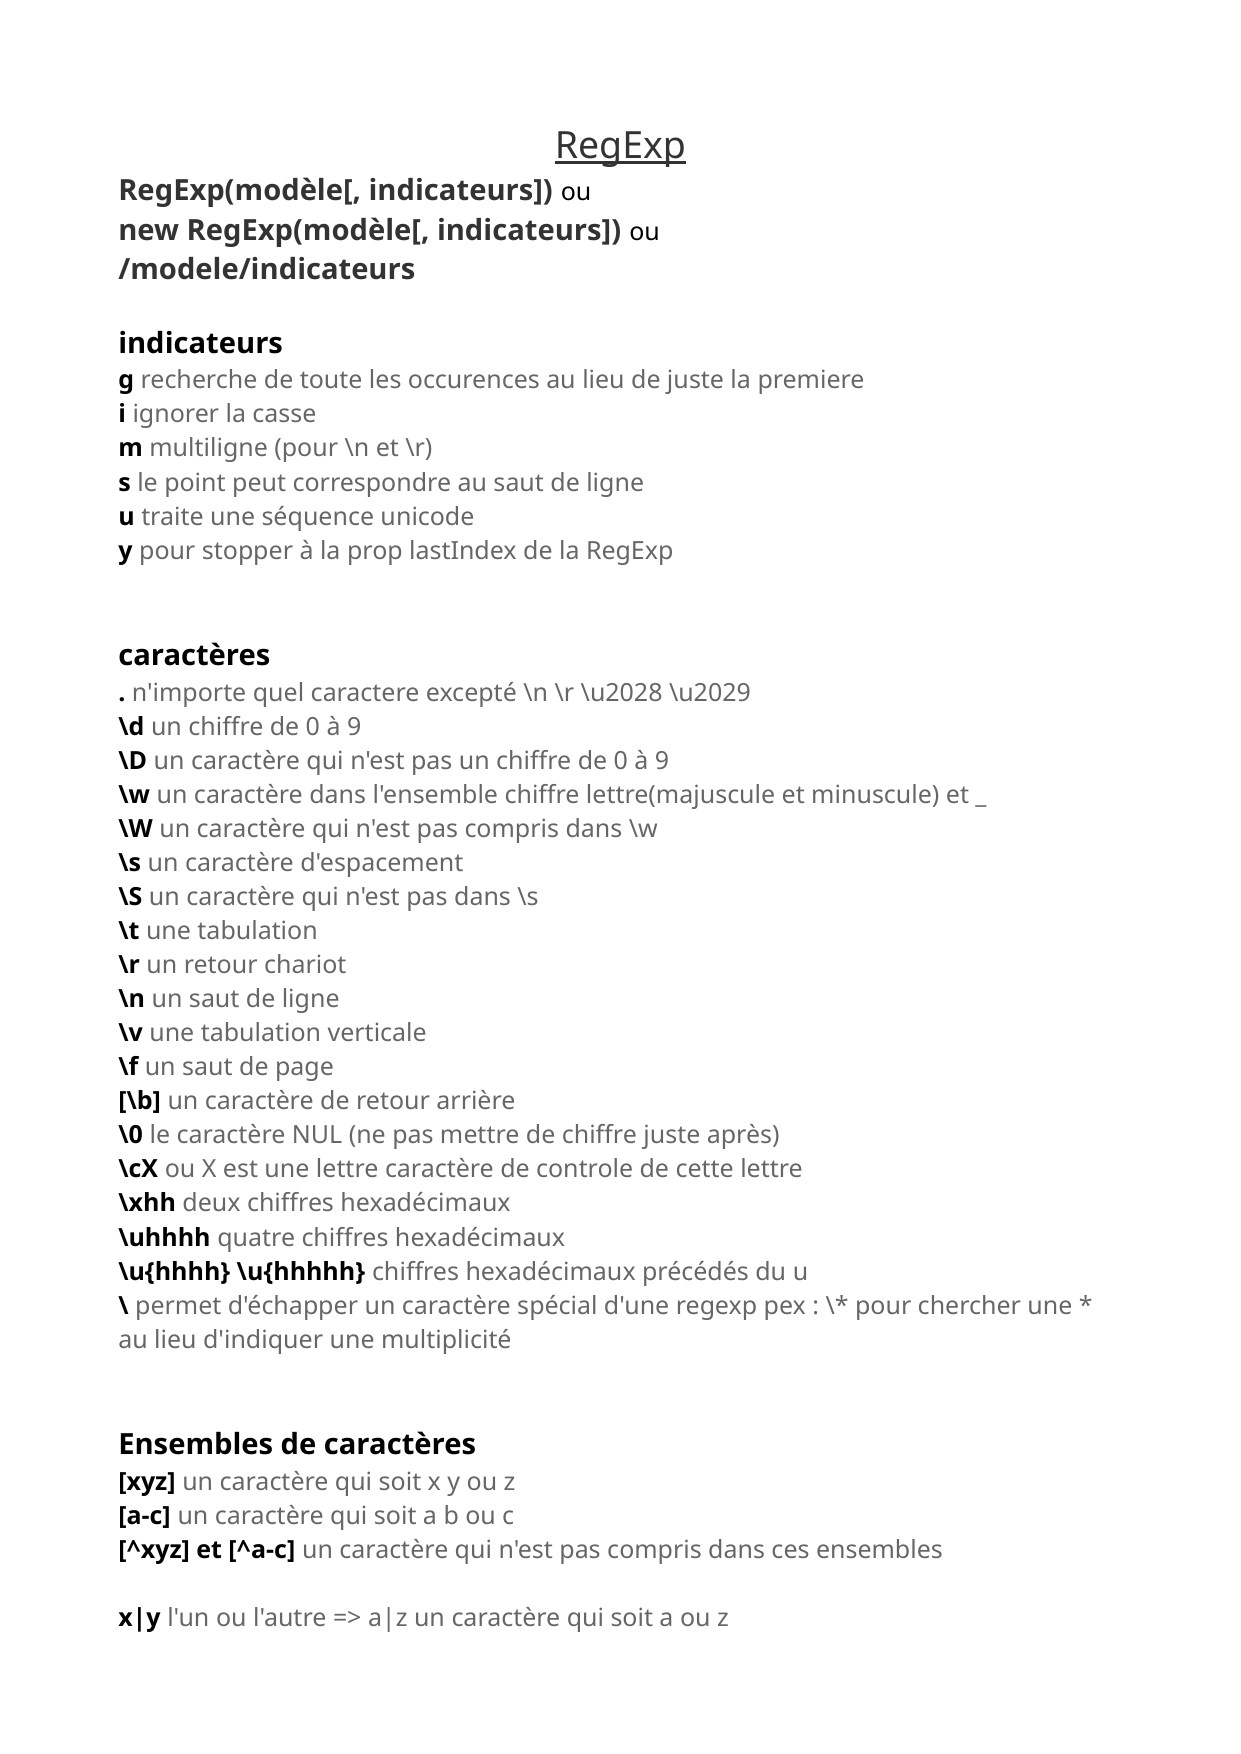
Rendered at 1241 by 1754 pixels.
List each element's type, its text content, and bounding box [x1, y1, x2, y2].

text \r un retour chariot [118, 947, 1122, 981]
text . n'importe quel caractere excepté \n \r \u2028 \u2029 [118, 674, 1122, 708]
text RegExp(modèle[, indicateurs]) ou [118, 169, 1122, 209]
text \D un caractère qui n'est pas un chiffre de 0 à 9 [118, 742, 1122, 776]
text [^xyz] et [^a-c] un caractère qui n'est pas compris dans ces ensembles [118, 1531, 1122, 1565]
text u traite une séquence unicode [118, 498, 1122, 532]
text [xyz] un caractère qui soit x y ou z [118, 1463, 1122, 1497]
text \cX ou X est une lettre caractère de controle de cette lettre [118, 1151, 1122, 1185]
text g recherche de toute les occurences au lieu de juste la premiere [118, 362, 1122, 396]
text caractères [118, 634, 1122, 674]
text indicateurs [118, 322, 1122, 362]
text \s un caractère d'espacement [118, 844, 1122, 878]
text s le point peut correspondre au saut de ligne [118, 464, 1122, 498]
text \S un caractère qui n'est pas dans \s [118, 878, 1122, 913]
text \ permet d'échapper un caractère spécial d'une regexp pex : \* pour chercher une * au lieu d'indiquer une multiplicité [118, 1287, 1122, 1355]
text RegExp [118, 118, 1122, 169]
text /modele/indicateurs [118, 248, 1122, 288]
text i ignorer la casse [118, 396, 1122, 430]
text m multiligne (pour \n et \r) [118, 430, 1122, 464]
text \0 le caractère NUL (ne pas mettre de chiffre juste après) [118, 1117, 1122, 1151]
text \xhh deux chiffres hexadécimaux [118, 1185, 1122, 1219]
text y pour stopper à la prop lastIndex de la RegExp [118, 532, 1122, 566]
text \W un caractère qui n'est pas compris dans \w [118, 810, 1122, 844]
text \n un saut de ligne [118, 981, 1122, 1015]
text [\b] un caractère de retour arrière [118, 1083, 1122, 1117]
text \v une tabulation verticale [118, 1015, 1122, 1049]
text x|y l'un ou l'autre => a|z un caractère qui soit a ou z [118, 1599, 1122, 1633]
text \uhhhh quatre chiffres hexadécimaux [118, 1219, 1122, 1253]
text Ensembles de caractères [118, 1423, 1122, 1463]
text new RegExp(modèle[, indicateurs]) ou [118, 209, 1122, 248]
text \u{hhhh} \u{hhhhh} chiffres hexadécimaux précédés du u [118, 1253, 1122, 1287]
text \d un chiffre de 0 à 9 [118, 708, 1122, 742]
text \f un saut de page [118, 1049, 1122, 1083]
text \t une tabulation [118, 913, 1122, 947]
text [a-c] un caractère qui soit a b ou c [118, 1497, 1122, 1531]
text \w un caractère dans l'ensemble chiffre lettre(majuscule et minuscule) et _ [118, 776, 1122, 810]
